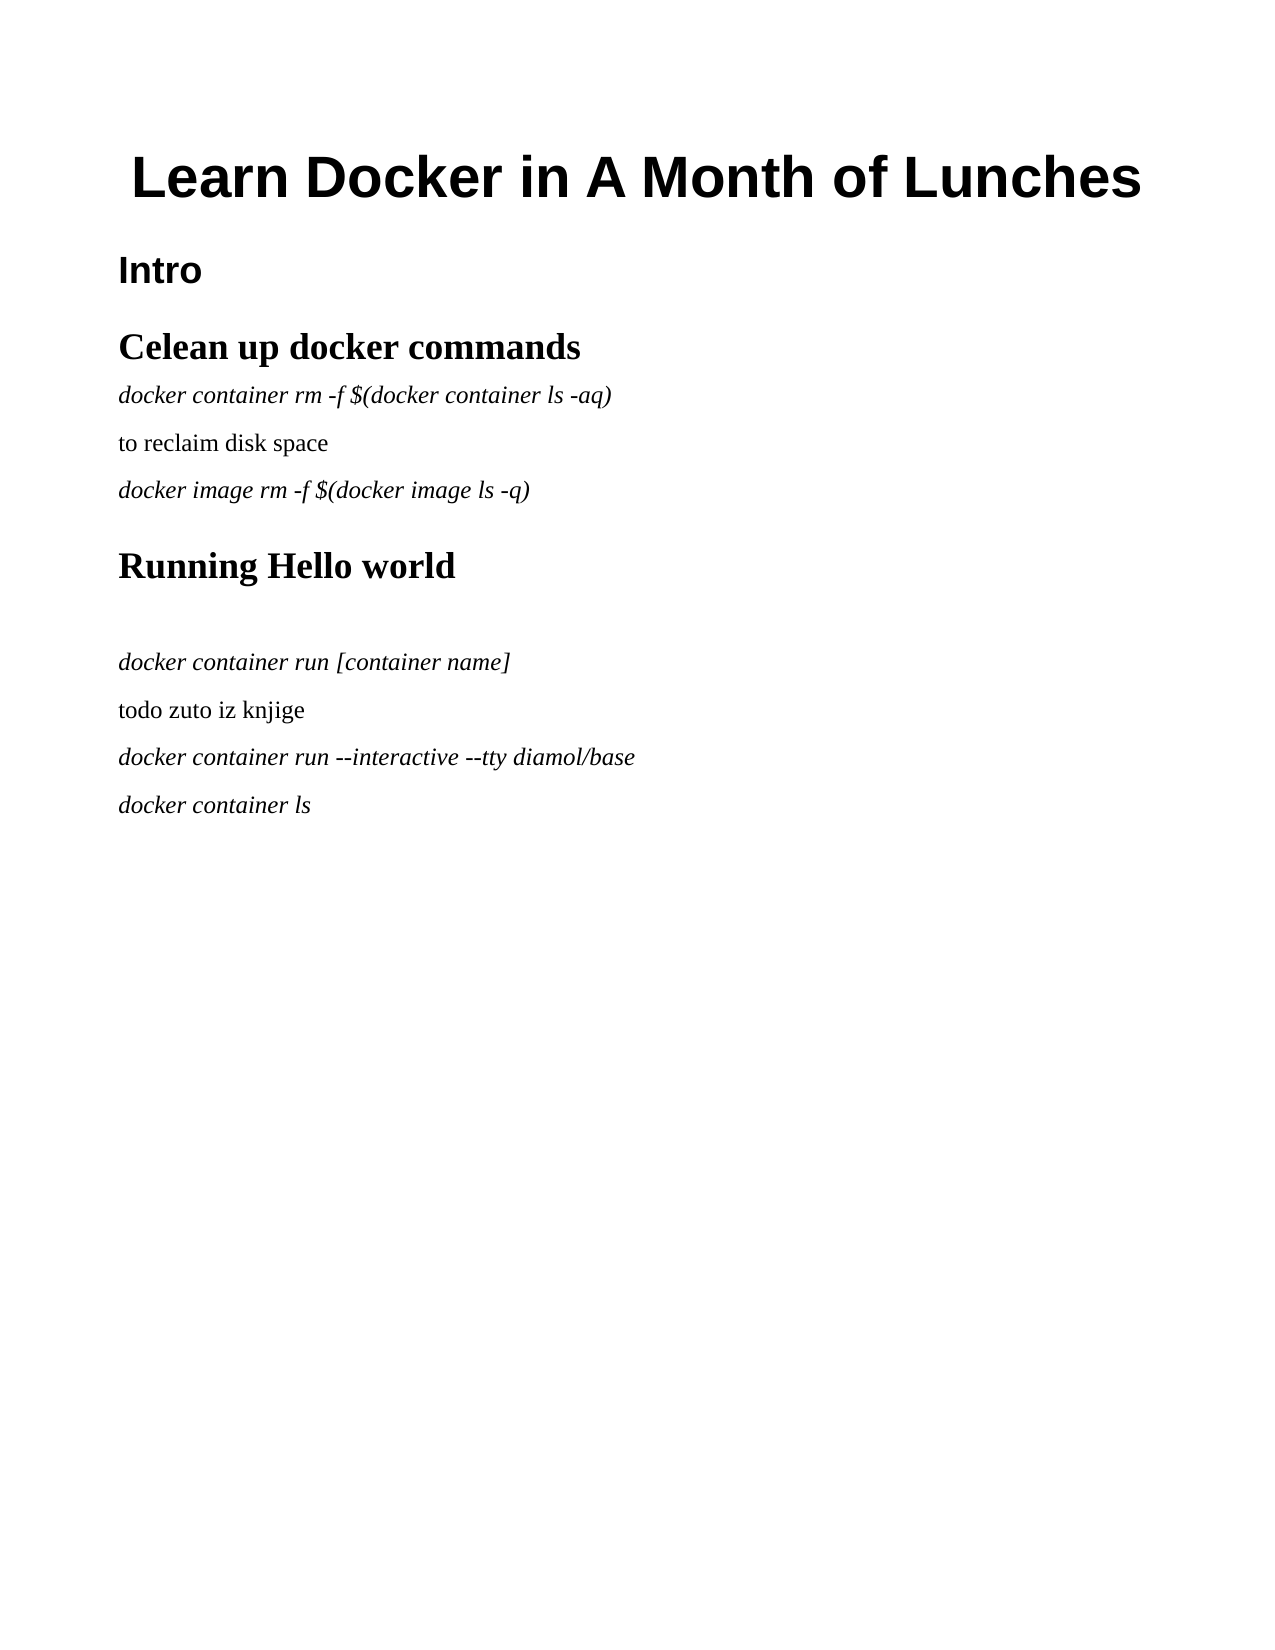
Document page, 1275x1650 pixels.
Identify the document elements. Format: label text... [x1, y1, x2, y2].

text to reclaim disk space [118, 428, 1157, 457]
subtitle Intro [118, 248, 1157, 291]
text docker container run --interactive --tty diamol/base [118, 742, 1157, 771]
subtitle Running Hello world [118, 544, 1157, 587]
text docker container rm -f $(docker container ls -aq) [118, 380, 1157, 409]
text todo zuto iz knjige [118, 695, 1157, 723]
subtitle Celean up docker commands [118, 325, 1157, 368]
text docker container run [container name] [118, 647, 1157, 676]
title Learn Docker in A Month of Lunches [118, 143, 1157, 210]
text docker container ls [118, 790, 1157, 819]
text docker image rm -f $(docker image ls -q) [118, 476, 1157, 504]
